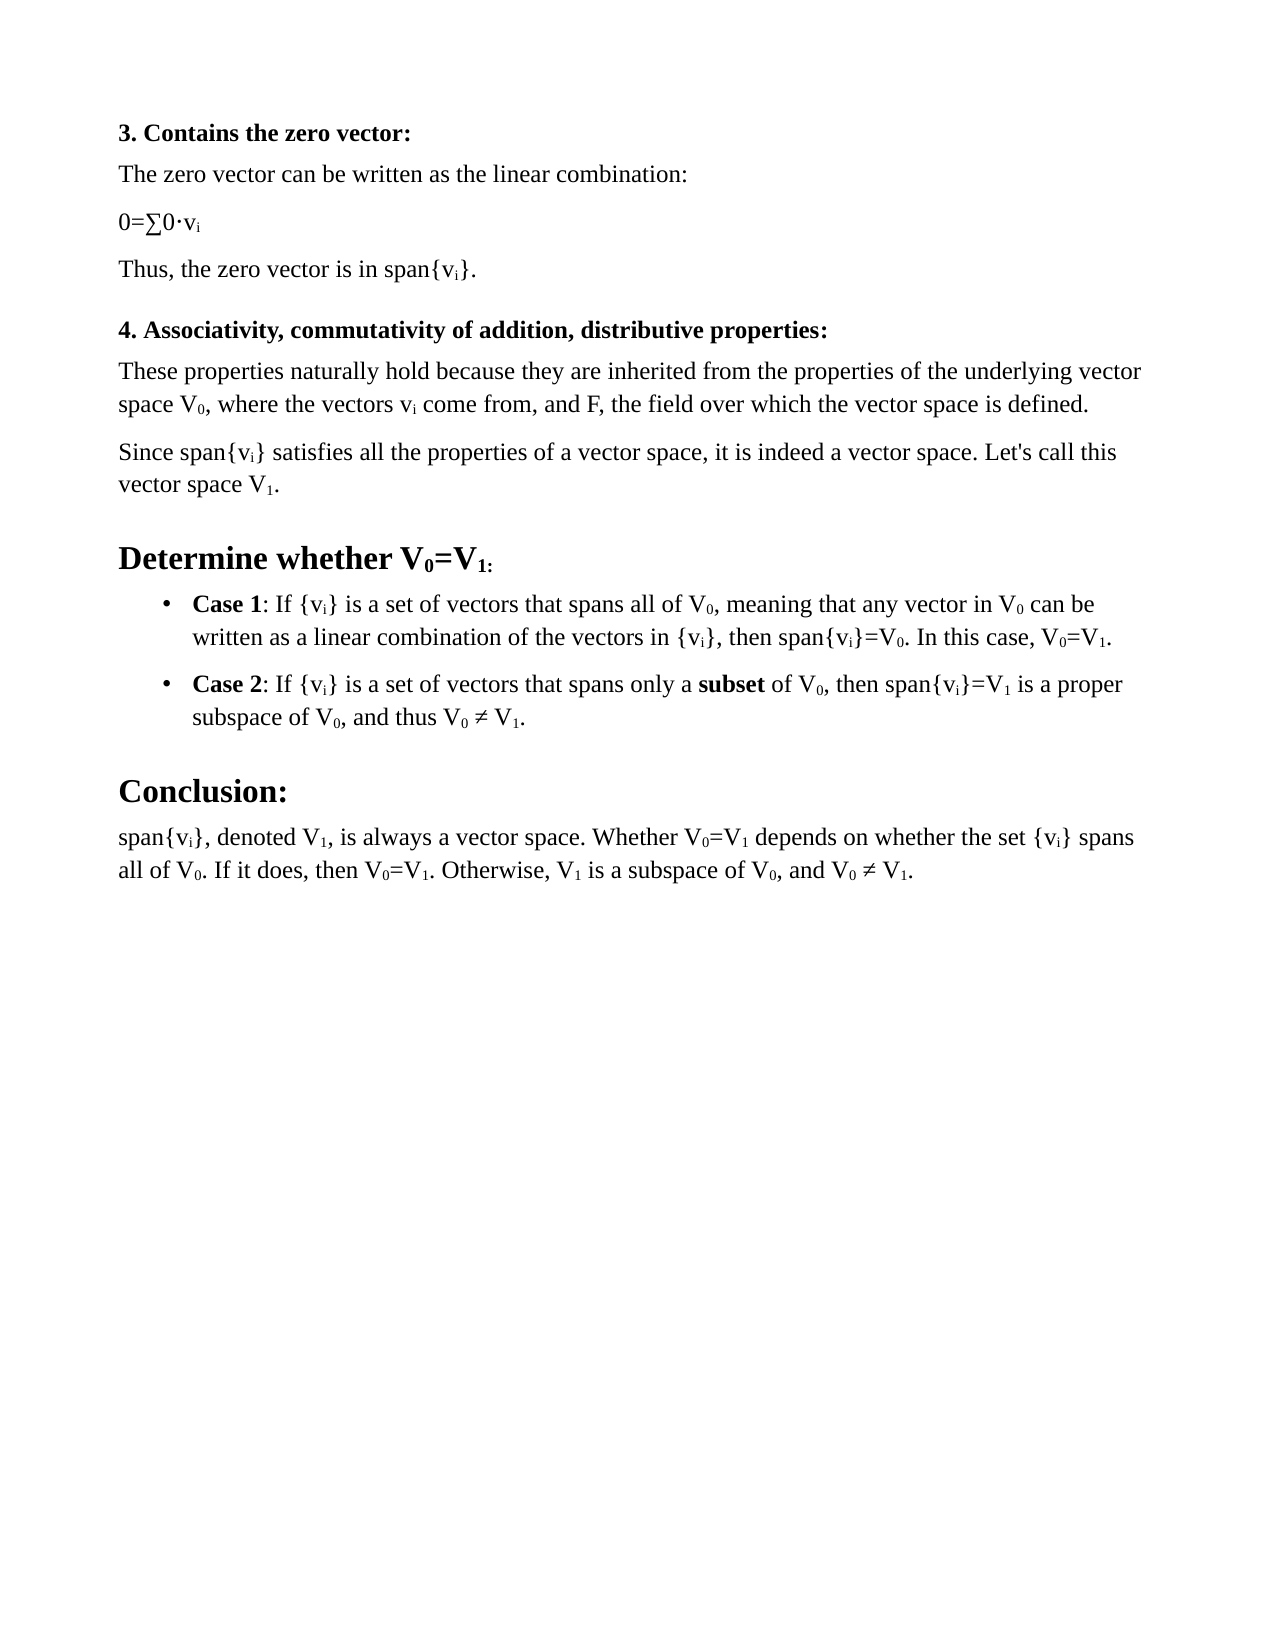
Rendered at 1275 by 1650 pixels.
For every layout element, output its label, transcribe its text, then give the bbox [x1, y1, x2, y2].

text These properties naturally hold because they are inherited from the properties of the underlying vector space V0, where the vectors vi come from, and F, the field over which the vector space is defined. [118, 356, 1157, 418]
text 0=∑0⋅vi [118, 207, 1157, 236]
text Thus, the zero vector is in span{vi}. [118, 254, 1157, 283]
subtitle Determine whether V0=V1: [118, 538, 1157, 576]
subtitle 3. Contains the zero vector: [118, 118, 1157, 147]
list Case 2: If {vi} is a set of vectors that spans only a subset of V0, then span{vi}=V1 is a proper subspace of V0, and thus V0 ≠ V1. [162, 669, 1157, 731]
subtitle Conclusion: [118, 771, 1157, 809]
subtitle 4. Associativity, commutativity of addition, distributive properties: [118, 315, 1157, 343]
text Since span{vi} satisfies all the properties of a vector space, it is indeed a vector space. Let's call this vector space V1. [118, 437, 1157, 498]
list Case 1: If {vi} is a set of vectors that spans all of V0, meaning that any vector in V0 can be written as a linear combination of the vectors in {vi}, then span{vi}=V0. In this case, V0=V1. [162, 589, 1157, 651]
text The zero vector can be written as the linear combination: [118, 159, 1157, 188]
text span{vi}, denoted V1, is always a vector space. Whether V0=V1 depends on whether the set {vi} spans all of V0. If it does, then V0=V1. Otherwise, V1 is a subspace of V0, and V0 ≠ V1. [118, 822, 1157, 883]
